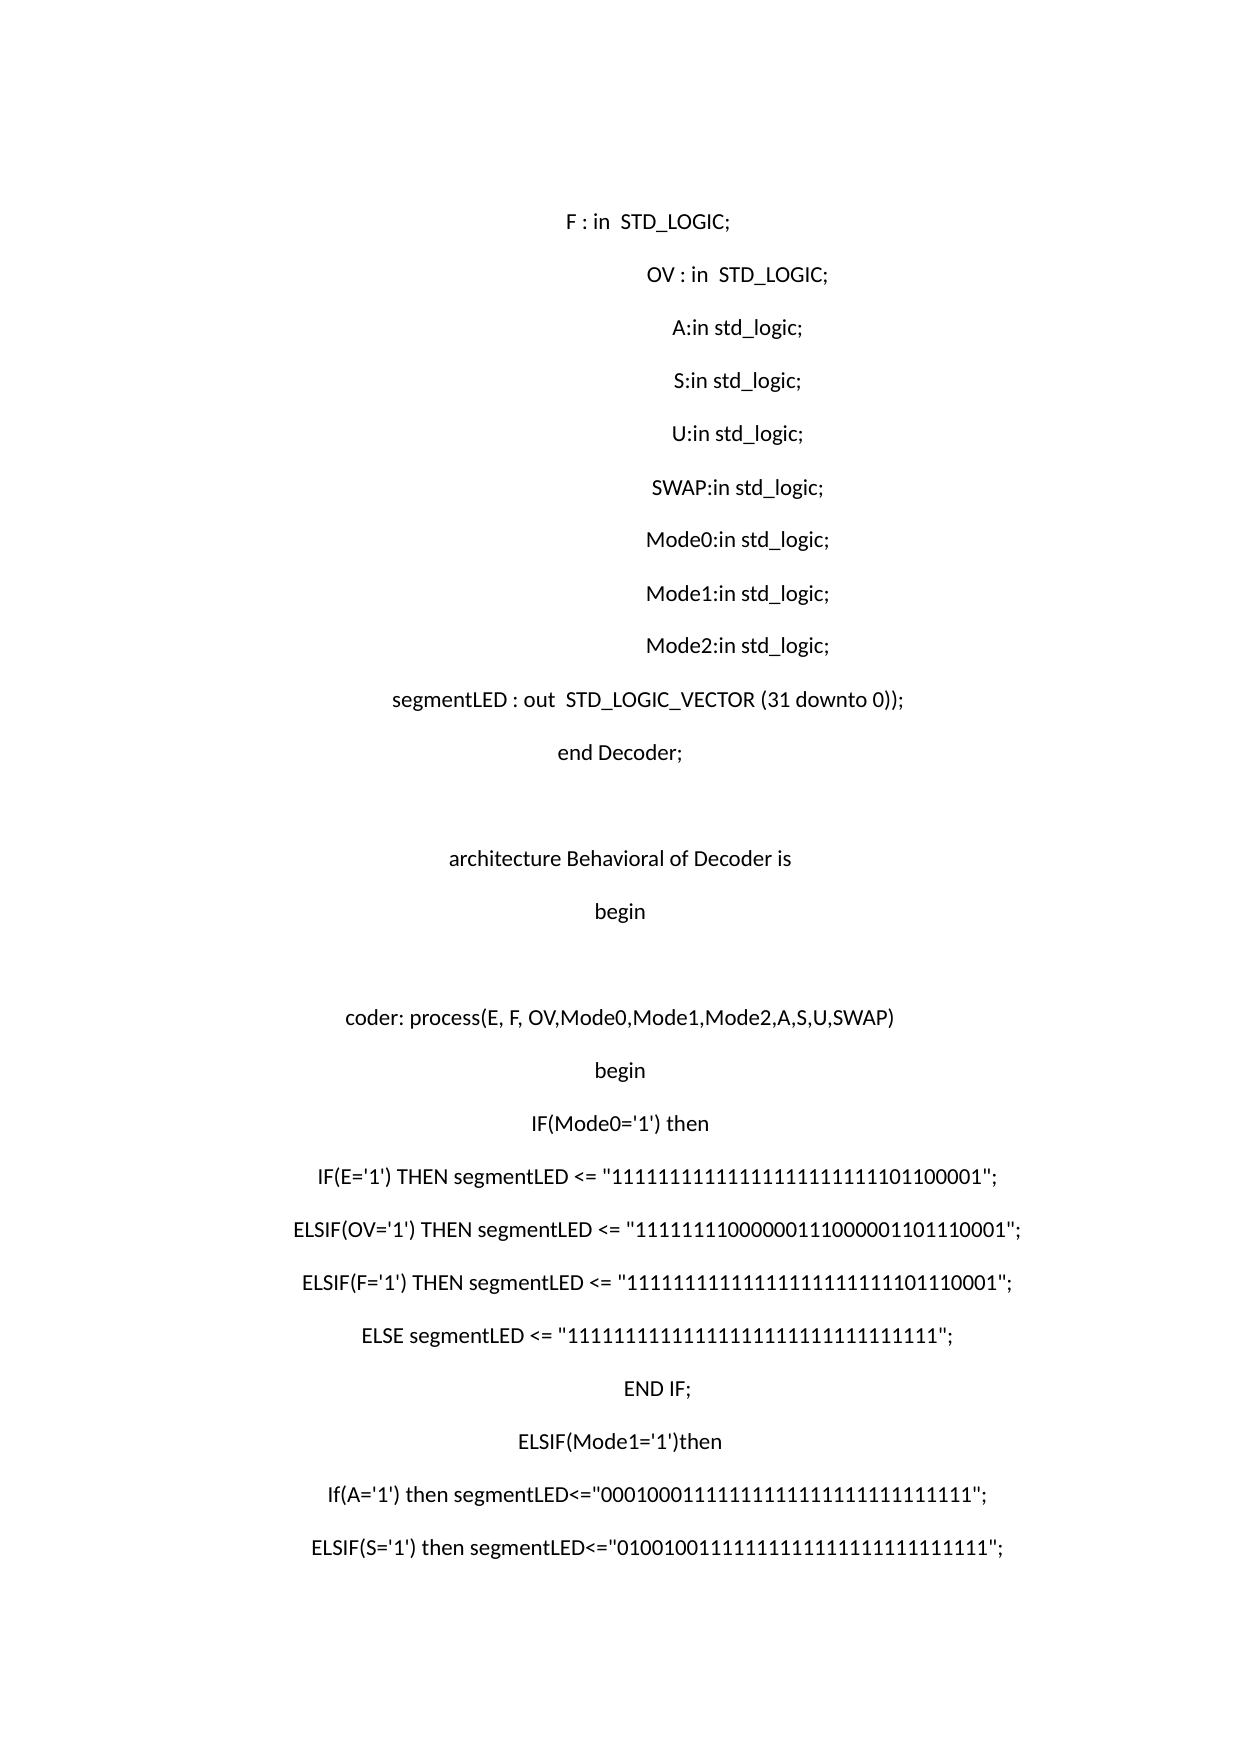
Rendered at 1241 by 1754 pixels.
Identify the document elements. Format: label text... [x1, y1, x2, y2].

text Mode0:in std_logic; [187, 526, 1053, 554]
text begin [187, 1056, 1053, 1084]
text If(A='1') then segmentLED<="00010001111111111111111111111111"; [187, 1480, 1053, 1508]
text ELSIF(OV='1') THEN segmentLED <= "11111111000000111000001101110001"; [187, 1215, 1053, 1243]
text Mode1:in std_logic; [187, 579, 1053, 607]
text end Decoder; [187, 738, 1053, 766]
text ELSIF(Mode1='1')then [187, 1427, 1053, 1455]
text coder: process(E, F, OV,Mode0,Mode1,Mode2,A,S,U,SWAP) [187, 1003, 1053, 1031]
text OV : in STD_LOGIC; [187, 261, 1053, 288]
text A:in std_logic; [187, 313, 1053, 342]
text END IF; [187, 1374, 1053, 1402]
text F : in STD_LOGIC; [187, 207, 1053, 236]
text Mode2:in std_logic; [187, 632, 1053, 660]
text U:in std_logic; [187, 419, 1053, 448]
text ELSIF(S='1') then segmentLED<="01001001111111111111111111111111"; [187, 1533, 1053, 1561]
text begin [187, 897, 1053, 925]
text architecture Behavioral of Decoder is [187, 844, 1053, 872]
text segmentLED : out STD_LOGIC_VECTOR (31 downto 0)); [187, 685, 1053, 713]
text S:in std_logic; [187, 367, 1053, 394]
text SWAP:in std_logic; [187, 473, 1053, 501]
text IF(E='1') THEN segmentLED <= "11111111111111111111111101100001"; [187, 1162, 1053, 1190]
text IF(Mode0='1') then [187, 1109, 1053, 1137]
text ELSIF(F='1') THEN segmentLED <= "11111111111111111111111101110001"; [187, 1268, 1053, 1296]
text ELSE segmentLED <= "11111111111111111111111111111111"; [187, 1321, 1053, 1349]
